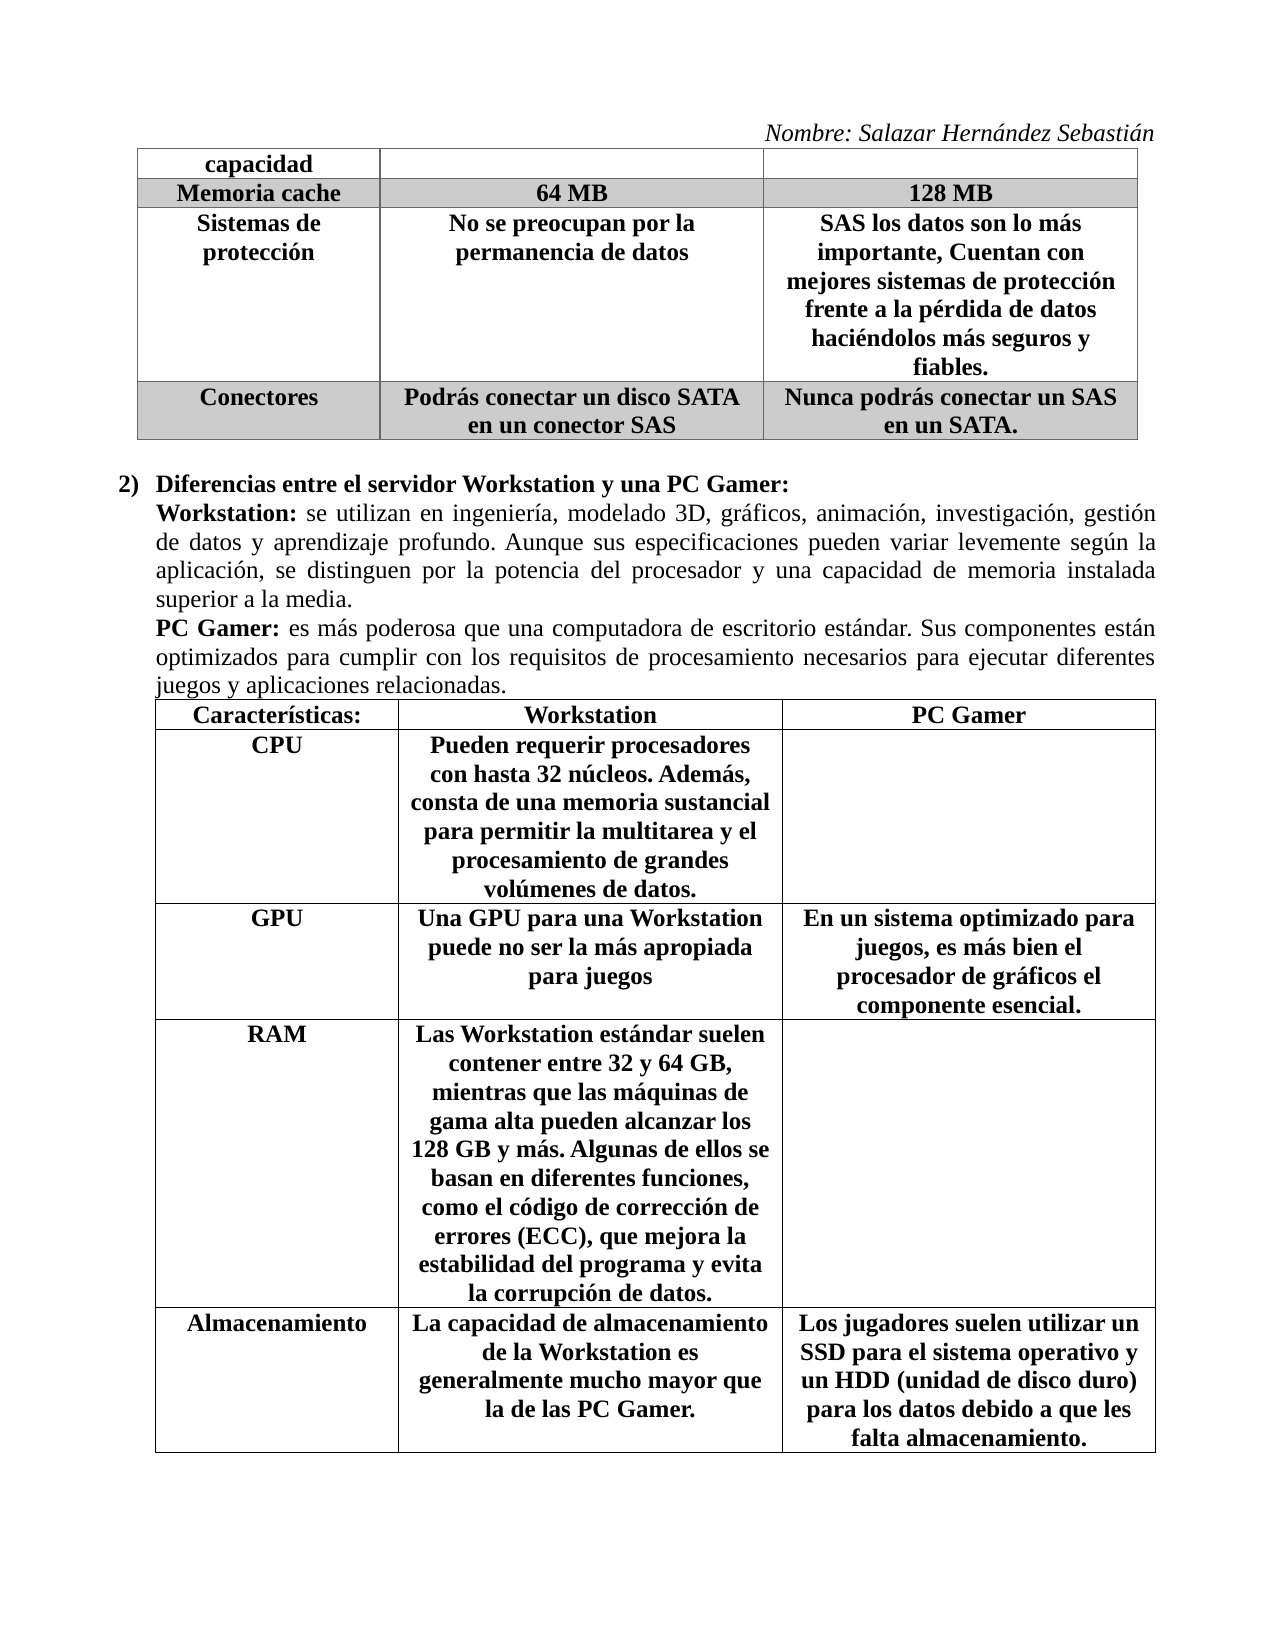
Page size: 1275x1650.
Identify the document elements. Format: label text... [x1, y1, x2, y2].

list Workstation: se utilizan en ingeniería, modelado 3D, gráficos, animación, investigación, gestión de datos y aprendizaje profundo. Aunque sus especificaciones pueden variar levemente según la aplicación, se distinguen por la potencia del procesador y una capacidad de memoria instalada superior a la media. [156, 498, 1157, 613]
table_cell Una GPU para una Workstation puede no ser la más apropiada para juegos [399, 904, 782, 1018]
table_header PC Gamer [783, 700, 1155, 729]
table_cell Podrás conectar un disco SATA en un conector SAS [381, 382, 763, 439]
table_cell SAS los datos son lo más importante, Cuentan con mejores sistemas de protección frente a la pérdida de datos haciéndolos más seguros y fiables. [764, 208, 1137, 381]
table_cell Pueden requerir procesadores con hasta 32 núcleos. Además, consta de una memoria sustancial para permitir la multitarea y el procesamiento de grandes volúmenes de datos. [399, 730, 782, 902]
table_cell 128 MB [764, 179, 1137, 207]
table_cell Sistemas de protección [138, 208, 379, 381]
table_cell En un sistema optimizado para juegos, es más bien el procesador de gráficos el componente esencial. [783, 904, 1155, 1018]
table_cell GPU [156, 904, 398, 1018]
table_cell Nunca podrás conectar un SAS en un SATA. [764, 382, 1137, 439]
table_cell Conectores [138, 382, 379, 439]
table_cell Almacenamiento [156, 1308, 398, 1452]
list Diferencias entre el servidor Workstation y una PC Gamer: [118, 469, 1157, 498]
table_header Workstation [399, 700, 782, 729]
table_header Características: [156, 700, 398, 729]
table_cell CPU [156, 730, 398, 902]
table_cell [381, 149, 763, 177]
list PC Gamer: es más poderosa que una computadora de escritorio estándar. Sus componentes están optimizados para cumplir con los requisitos de procesamiento necesarios para ejecutar diferentes juegos y aplicaciones relacionadas. [156, 613, 1157, 699]
table_cell [764, 149, 1137, 177]
table_cell [783, 1020, 1155, 1307]
table_cell [783, 730, 1155, 902]
table_cell No se preocupan por la permanencia de datos [381, 208, 763, 381]
table_cell capacidad [138, 149, 379, 177]
table_cell Las Workstation estándar suelen contener entre 32 y 64 GB, mientras que las máquinas de gama alta pueden alcanzar los 128 GB y más. Algunas de ellos se basan en diferentes funciones, como el código de corrección de errores (ECC), que mejora la estabilidad del programa y evita la corrupción de datos. [399, 1020, 782, 1307]
table_cell Memoria cache [138, 179, 379, 207]
table_cell 64 MB [381, 179, 763, 207]
table_cell RAM [156, 1020, 398, 1307]
table_cell La capacidad de almacenamiento de la Workstation es generalmente mucho mayor que la de las PC Gamer. [399, 1308, 782, 1452]
table_cell Los jugadores suelen utilizar un SSD para el sistema operativo y un HDD (unidad de disco duro) para los datos debido a que les falta almacenamiento. [783, 1308, 1155, 1452]
